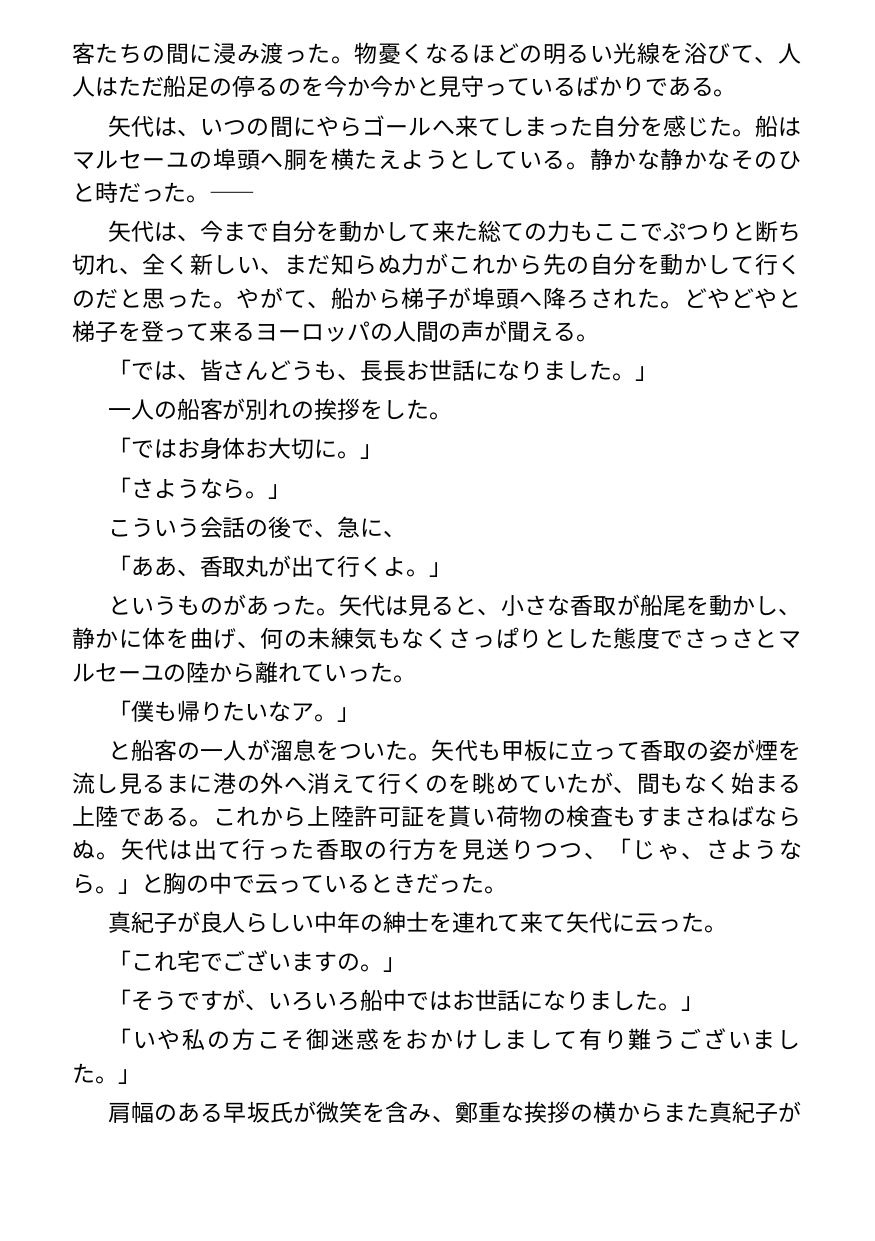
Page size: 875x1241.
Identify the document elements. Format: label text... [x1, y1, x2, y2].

text 「そうですが、いろいろ船中ではお世話になりました。」 [72, 983, 802, 1016]
text 真紀子が良人らしい中年の紳士を連れて来て矢代に云った。 [72, 905, 802, 938]
text 「いや私の方こそ御迷惑をおかけしまして有り難うございました。」 [72, 1022, 802, 1089]
text 矢代は、いつの間にやらゴールへ来てしまった自分を感じた。船はマルセーユの埠頭へ胴を横たえようとしている。静かな静かなそのひと時だった。―― [72, 108, 802, 208]
text 「さようなら。」 [72, 470, 802, 504]
text 肩幅のある早坂氏が微笑を含み、鄭重な挨拶の横からまた真紀子が [72, 1095, 802, 1128]
text 「これ宅でございますの。」 [72, 944, 802, 977]
text というものがあった。矢代は見ると、小さな香取が船尾を動かし、静かに体を曲げ、何の未練気もなくさっぱりとした態度でさっさとマルセーユの陸から離れていった。 [72, 588, 802, 688]
text 「僕も帰りたいなア。」 [72, 693, 802, 727]
text 「ああ、香取丸が出て行くよ。」 [72, 549, 802, 582]
text 矢代は、今まで自分を動かして来た総ての力もここでぷつりと断ち切れ、全く新しい、まだ知らぬ力がこれから先の自分を動かして行くのだと思った。やがて、船から梯子が埠頭へ降ろされた。どやどやと梯子を登って来るヨーロッパの人間の声が聞える。 [72, 214, 802, 347]
text 「ではお身体お大切に。」 [72, 431, 802, 464]
text こういう会話の後で、急に、 [72, 509, 802, 543]
text 「では、皆さんどうも、長長お世話になりました。」 [72, 353, 802, 386]
text と船客の一人が溜息をついた。矢代も甲板に立って香取の姿が煙を流し見るまに港の外へ消えて行くのを眺めていたが、間もなく始まる上陸である。これから上陸許可証を貰い荷物の検査もすまさねばならぬ。矢代は出て行った香取の行方を見送りつつ、「じゃ、さようなら。」と胸の中で云っているときだった。 [72, 733, 802, 899]
text 客たちの間に浸み渡った。物憂くなるほどの明るい光線を浴びて、人人はただ船足の停るのを今か今かと見守っているばかりである。 [72, 36, 802, 102]
text 一人の船客が別れの挨拶をした。 [72, 392, 802, 425]
